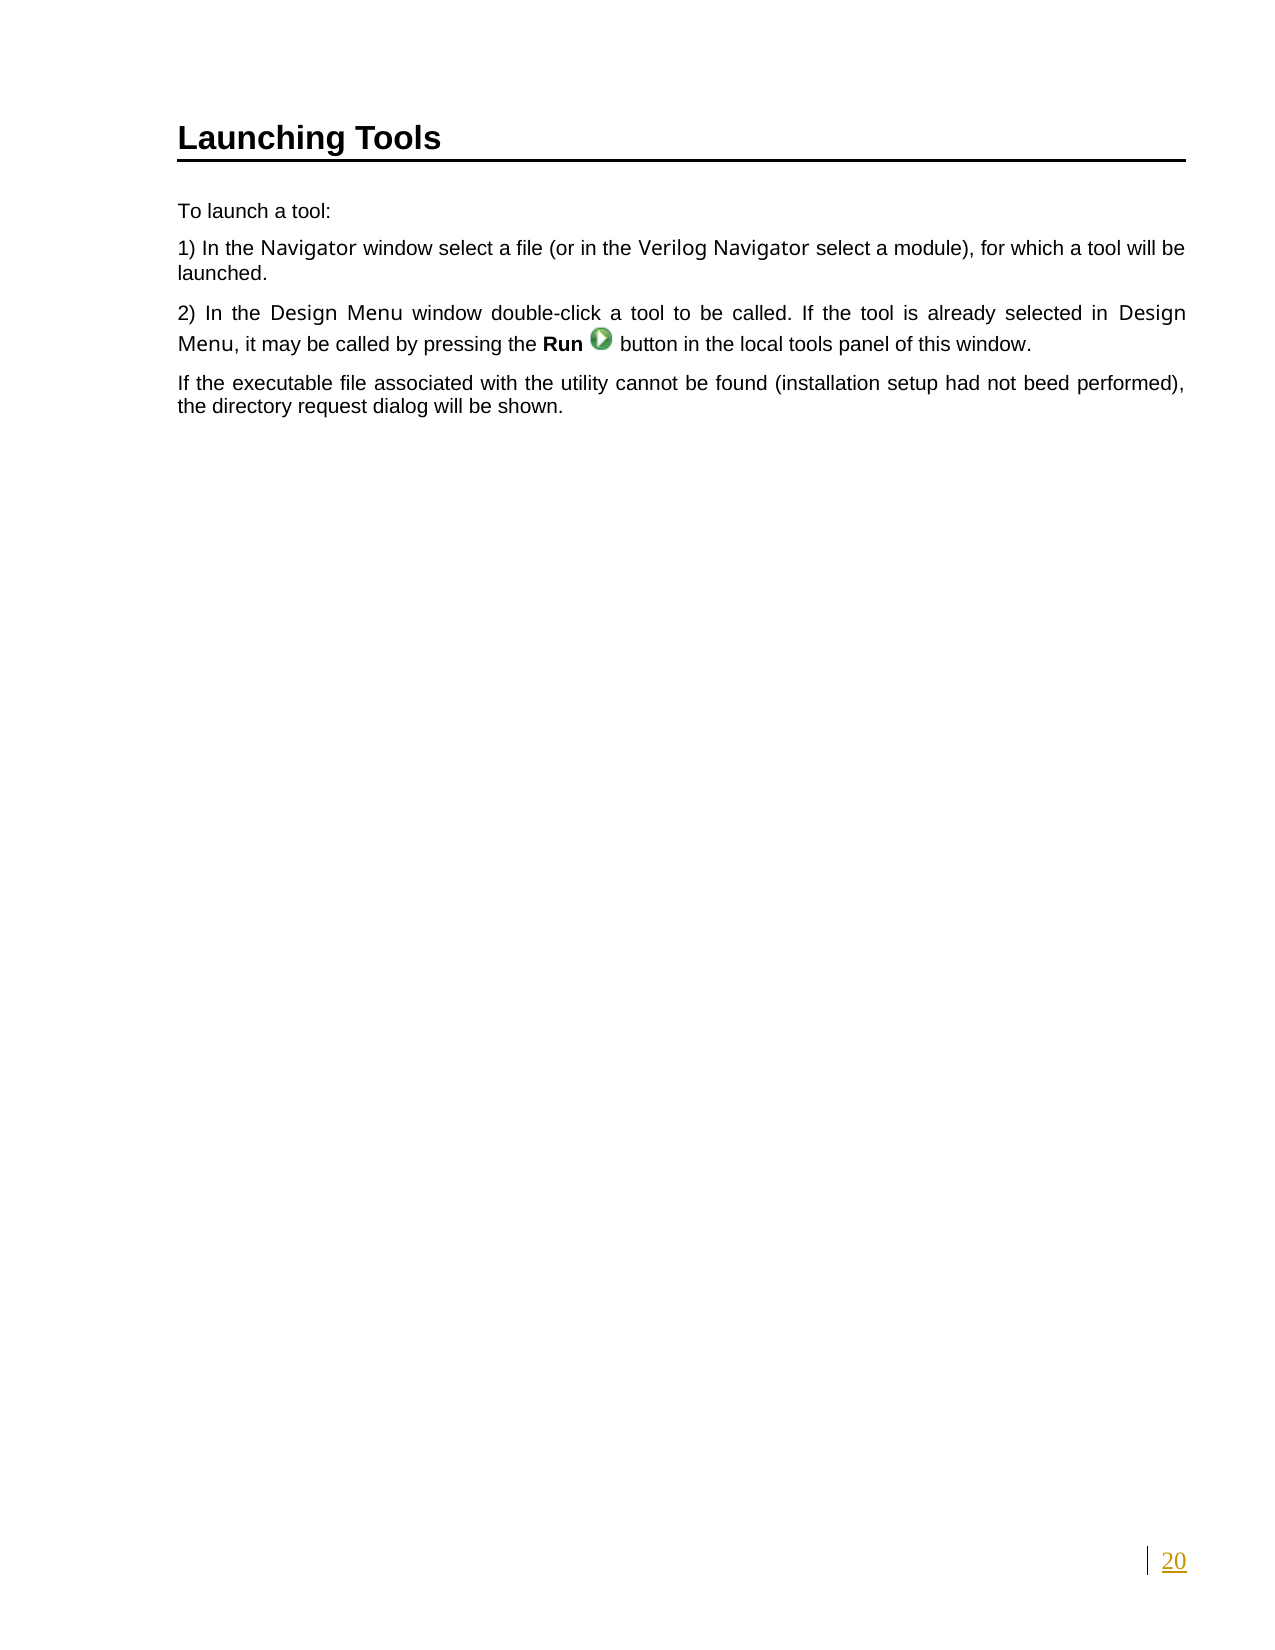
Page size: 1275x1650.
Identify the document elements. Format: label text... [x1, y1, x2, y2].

text 1) In the Navigator window select a file (or in the Verilog Navigator select a module), for which a tool will be launched. [177, 236, 1186, 286]
text To launch a tool: [177, 199, 1186, 223]
text If the executable file associated with the utility cannot be found (installation setup had not beed performed), the directory request dialog will be shown. [177, 370, 1186, 418]
picture [589, 326, 614, 352]
subtitle Launching Tools [177, 118, 1186, 159]
text 2) In the Design Menu window double-click a tool to be called. If the tool is already selected in Design Menu, it may be called by pressing the Run button in the local tools panel of this window. [177, 298, 1186, 358]
